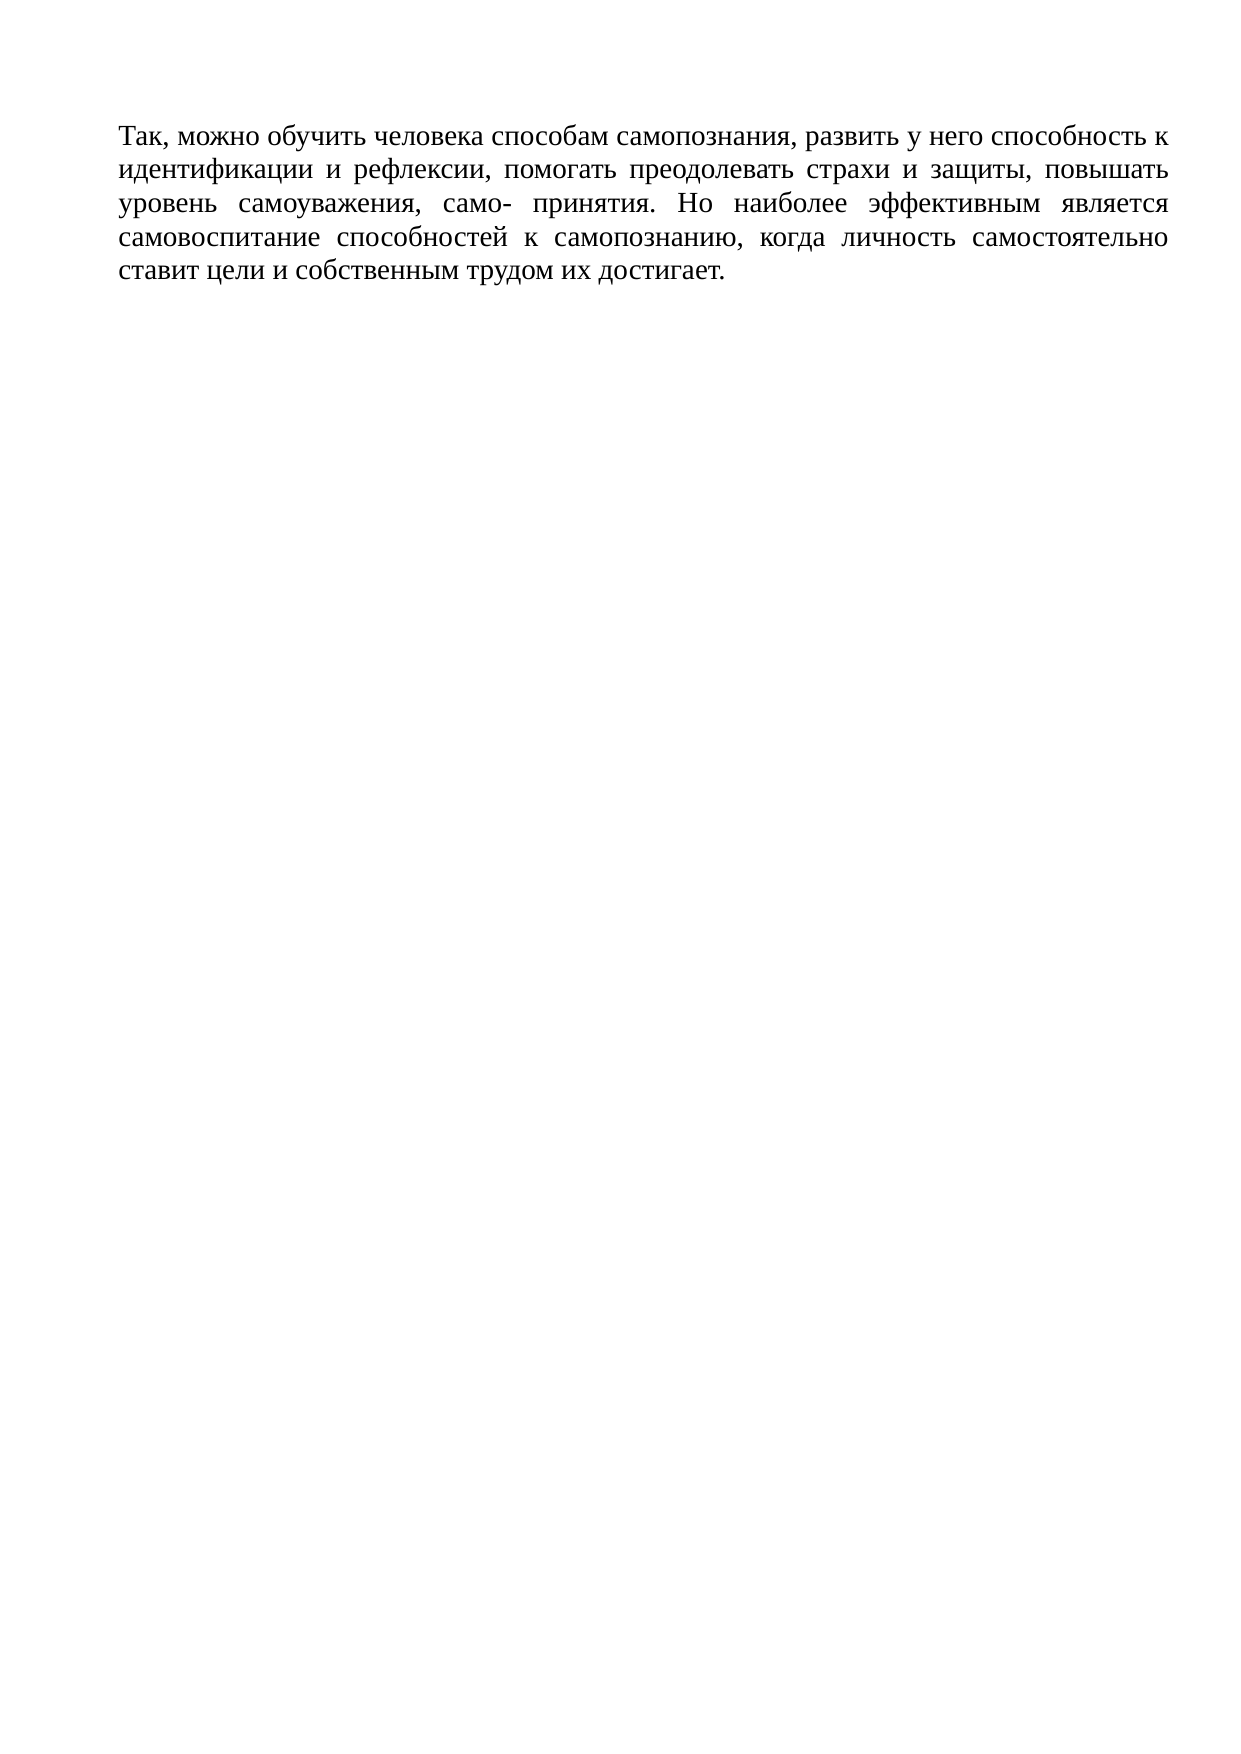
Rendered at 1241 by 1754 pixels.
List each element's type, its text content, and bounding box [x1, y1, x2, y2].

text Так, можно обучить человека способам самопознания, развить у него способность к идентификации и рефлексии, помогать преодолевать страхи и защиты, повышать уровень самоуважения, само- принятия. Но наиболее эффективным является самовоспитание способностей к самопознанию, когда личность самостоятельно ставит цели и собственным трудом их достигает. [118, 118, 1170, 286]
